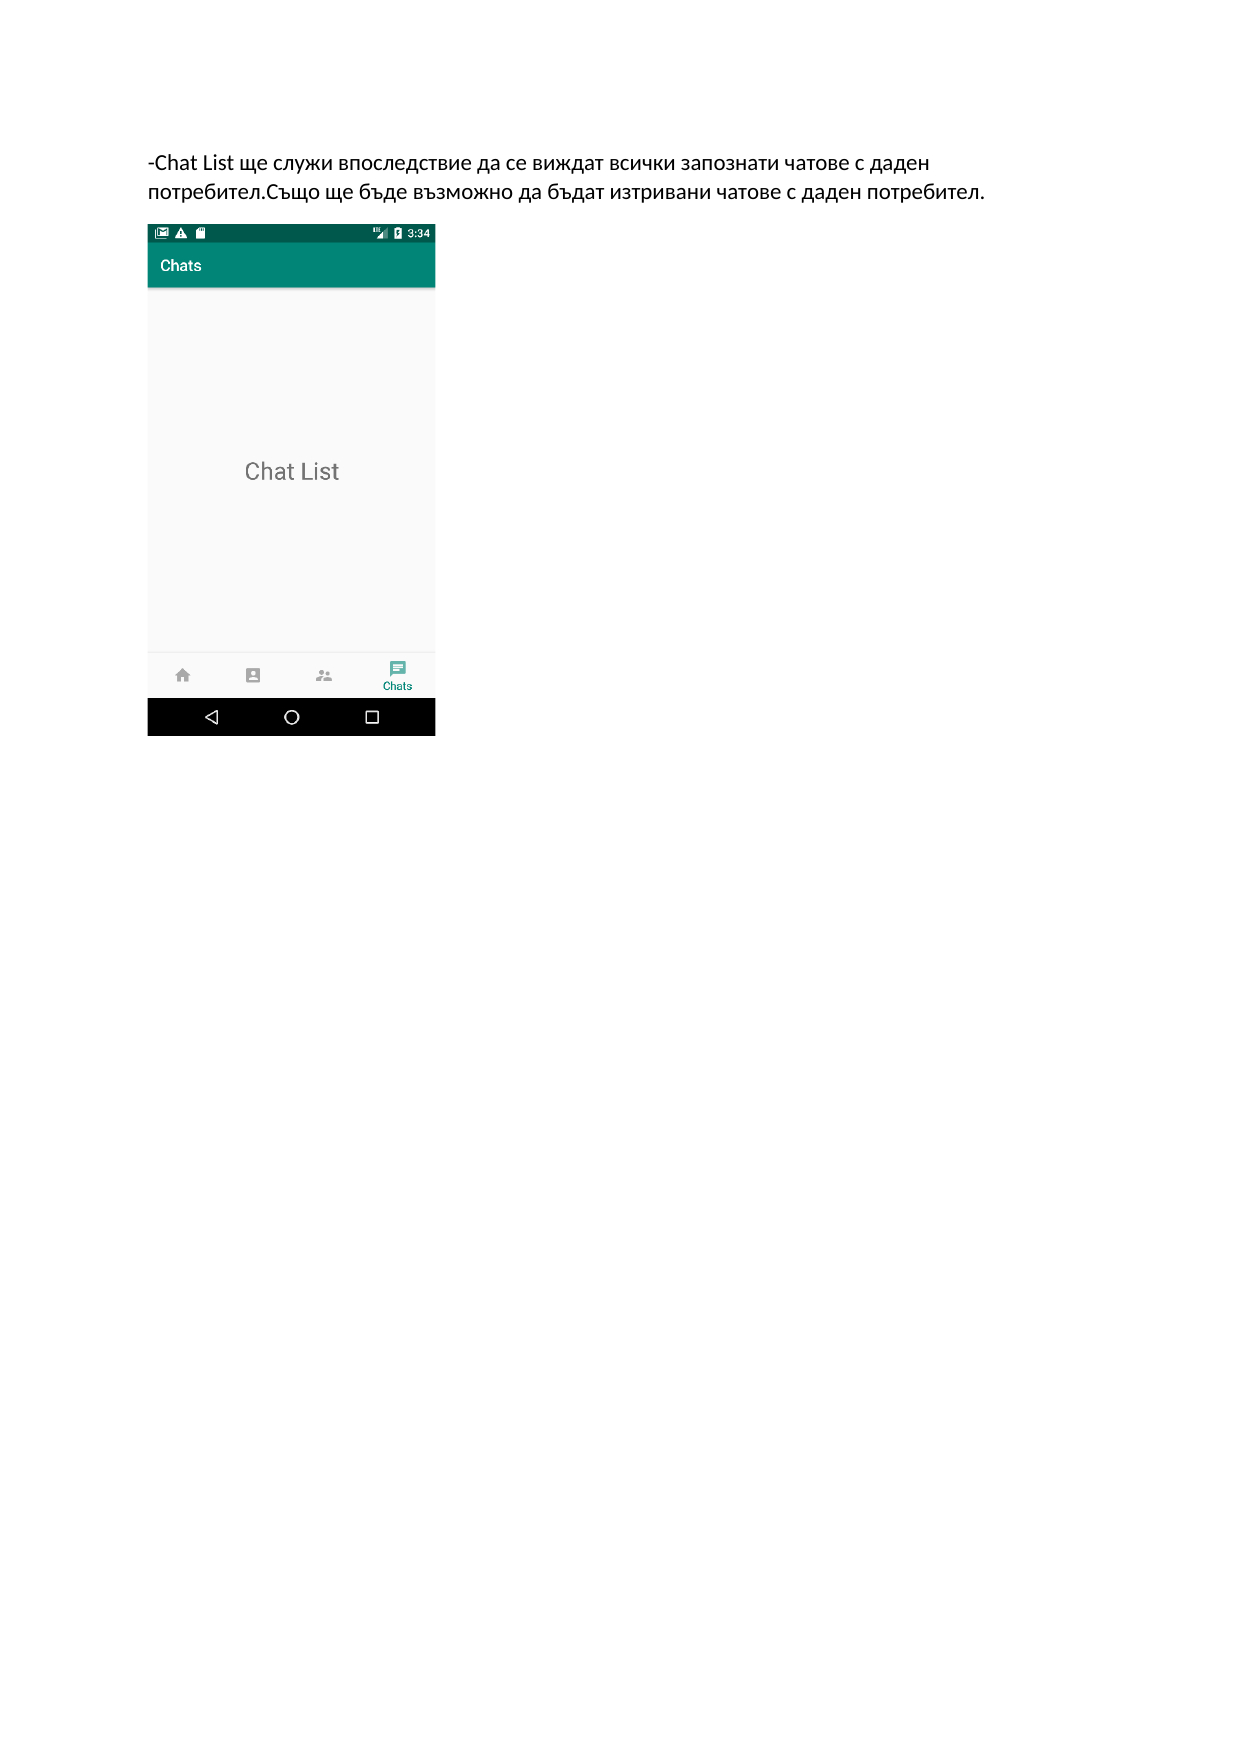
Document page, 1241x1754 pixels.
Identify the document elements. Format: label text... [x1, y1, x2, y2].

text -Chat List ще служи впоследствие да се виждат всички запознати чатове с даден потребител.Също ще бъде възможно да бъдат изтривани чатове с даден потребител. [148, 148, 1093, 206]
